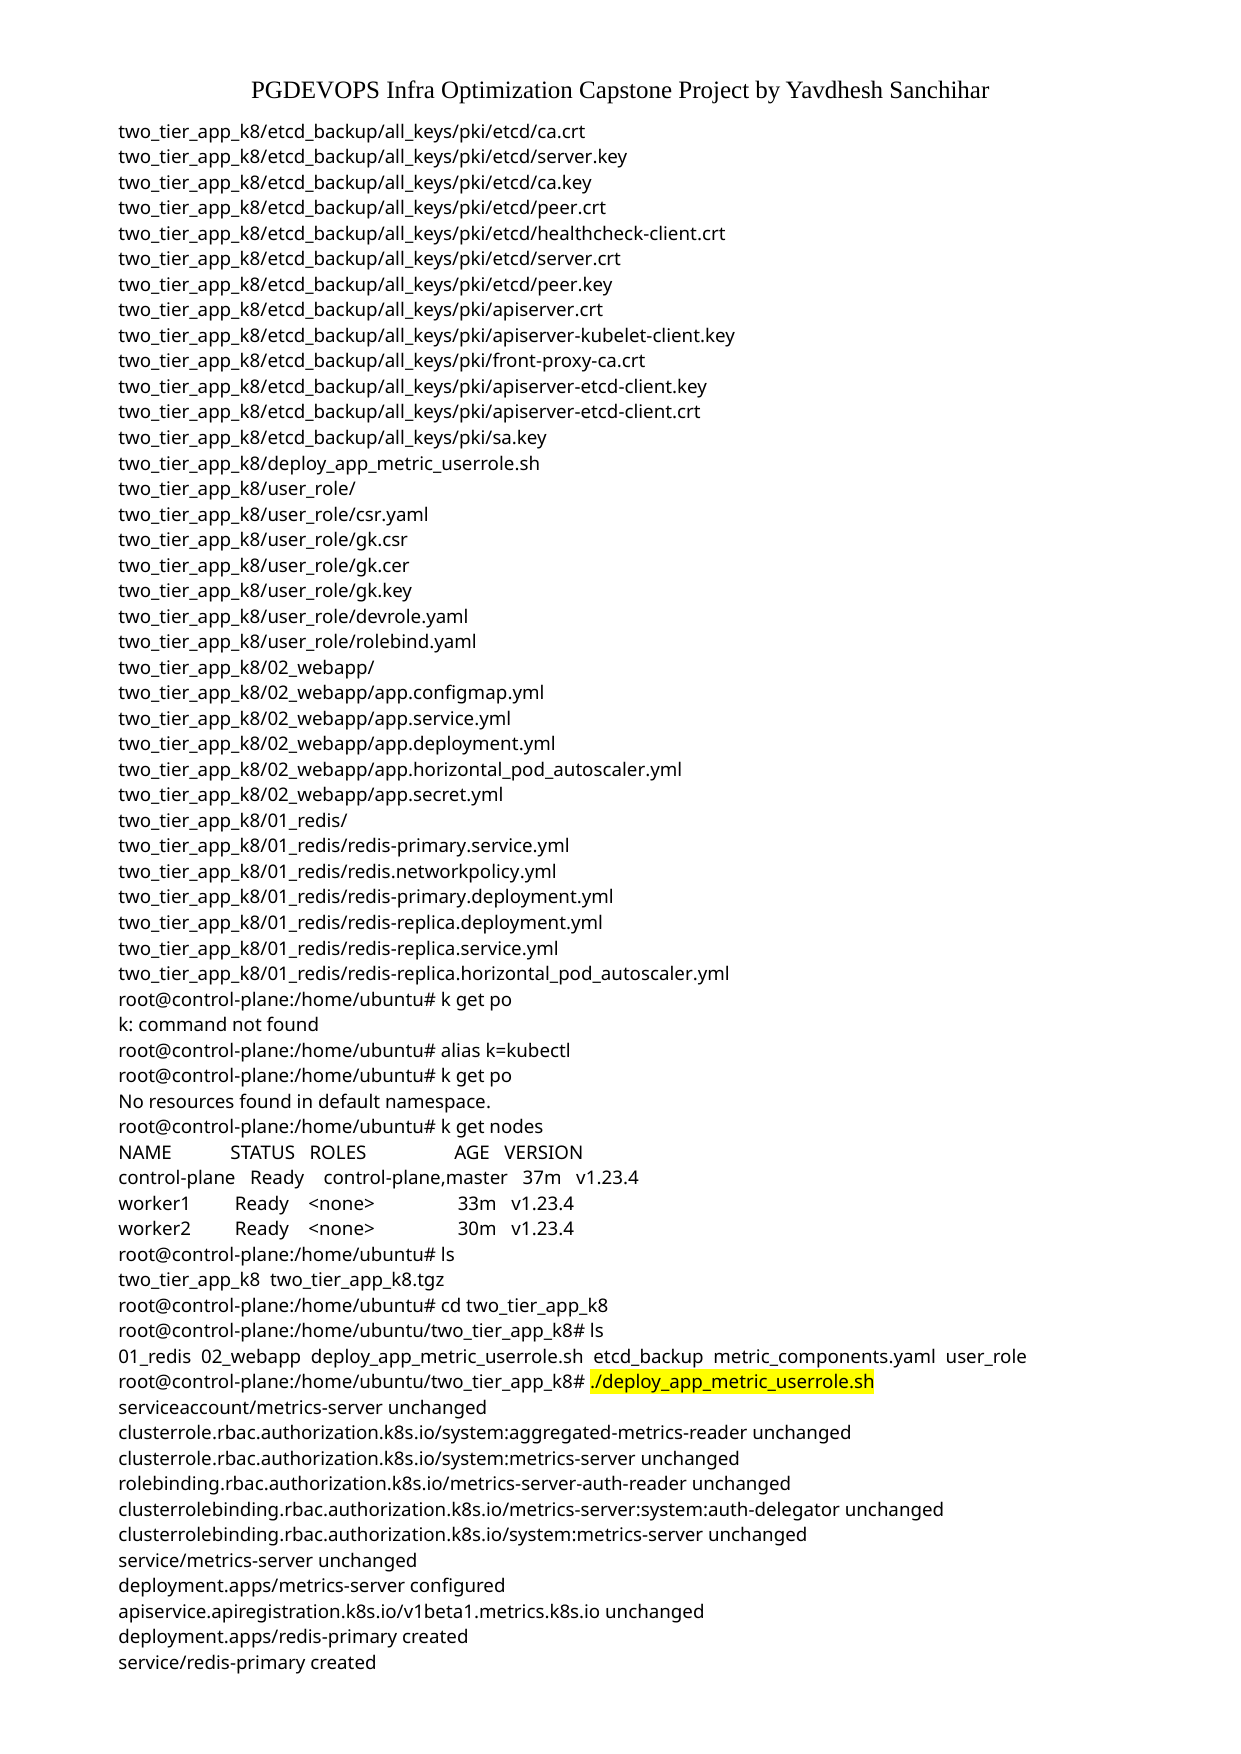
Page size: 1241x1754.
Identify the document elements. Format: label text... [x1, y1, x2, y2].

text root@control-plane:/home/ubuntu# cd two_tier_app_k8 [118, 1292, 1122, 1318]
text clusterrolebinding.rbac.authorization.k8s.io/system:metrics-server unchanged [118, 1522, 1122, 1547]
text two_tier_app_k8/etcd_backup/all_keys/pki/apiserver.crt [118, 297, 1122, 322]
text control-plane Ready control-plane,master 37m v1.23.4 [118, 1164, 1122, 1190]
text two_tier_app_k8/etcd_backup/all_keys/pki/sa.key [118, 424, 1122, 450]
text k: command not found [118, 1011, 1122, 1037]
text root@control-plane:/home/ubuntu# ls [118, 1241, 1122, 1267]
text two_tier_app_k8/user_role/gk.cer [118, 552, 1122, 577]
text two_tier_app_k8/etcd_backup/all_keys/pki/etcd/ca.crt [118, 118, 1122, 144]
text deployment.apps/redis-primary created [118, 1624, 1122, 1649]
text two_tier_app_k8/02_webapp/app.secret.yml [118, 782, 1122, 807]
text two_tier_app_k8/etcd_backup/all_keys/pki/etcd/peer.key [118, 271, 1122, 297]
text two_tier_app_k8/etcd_backup/all_keys/pki/etcd/healthcheck-client.crt [118, 220, 1122, 246]
text two_tier_app_k8/01_redis/redis-primary.service.yml [118, 833, 1122, 858]
text two_tier_app_k8/01_redis/redis.networkpolicy.yml [118, 858, 1122, 884]
text two_tier_app_k8/etcd_backup/all_keys/pki/apiserver-kubelet-client.key [118, 322, 1122, 348]
text root@control-plane:/home/ubuntu# alias k=kubectl [118, 1037, 1122, 1062]
text root@control-plane:/home/ubuntu/two_tier_app_k8# ./deploy_app_metric_userrole.sh [118, 1369, 1122, 1394]
text deployment.apps/metrics-server configured [118, 1573, 1122, 1598]
text 01_redis 02_webapp deploy_app_metric_userrole.sh etcd_backup metric_components.yaml user_role [118, 1343, 1122, 1369]
text worker1 Ready <none> 33m v1.23.4 [118, 1190, 1122, 1216]
text two_tier_app_k8/user_role/gk.key [118, 577, 1122, 603]
text two_tier_app_k8/01_redis/redis-primary.deployment.yml [118, 884, 1122, 909]
text two_tier_app_k8/01_redis/redis-replica.deployment.yml [118, 909, 1122, 935]
text serviceaccount/metrics-server unchanged [118, 1394, 1122, 1420]
text root@control-plane:/home/ubuntu# k get po [118, 1062, 1122, 1088]
text No resources found in default namespace. [118, 1088, 1122, 1113]
text two_tier_app_k8/01_redis/ [118, 807, 1122, 833]
text root@control-plane:/home/ubuntu# k get po [118, 986, 1122, 1011]
text clusterrole.rbac.authorization.k8s.io/system:metrics-server unchanged [118, 1445, 1122, 1471]
text two_tier_app_k8/02_webapp/app.deployment.yml [118, 731, 1122, 756]
text clusterrole.rbac.authorization.k8s.io/system:aggregated-metrics-reader unchanged [118, 1420, 1122, 1445]
text two_tier_app_k8/etcd_backup/all_keys/pki/apiserver-etcd-client.key [118, 373, 1122, 399]
text two_tier_app_k8/user_role/ [118, 475, 1122, 501]
text two_tier_app_k8/02_webapp/app.horizontal_pod_autoscaler.yml [118, 756, 1122, 782]
text service/metrics-server unchanged [118, 1547, 1122, 1573]
text two_tier_app_k8 two_tier_app_k8.tgz [118, 1267, 1122, 1292]
text root@control-plane:/home/ubuntu# k get nodes [118, 1113, 1122, 1139]
text two_tier_app_k8/user_role/csr.yaml [118, 501, 1122, 526]
text two_tier_app_k8/user_role/rolebind.yaml [118, 628, 1122, 654]
text two_tier_app_k8/etcd_backup/all_keys/pki/etcd/server.key [118, 144, 1122, 169]
text two_tier_app_k8/deploy_app_metric_userrole.sh [118, 450, 1122, 475]
text two_tier_app_k8/user_role/gk.csr [118, 526, 1122, 552]
text apiservice.apiregistration.k8s.io/v1beta1.metrics.k8s.io unchanged [118, 1598, 1122, 1624]
text service/redis-primary created [118, 1649, 1122, 1675]
text two_tier_app_k8/01_redis/redis-replica.horizontal_pod_autoscaler.yml [118, 960, 1122, 986]
text clusterrolebinding.rbac.authorization.k8s.io/metrics-server:system:auth-delegator unchanged [118, 1496, 1122, 1522]
text two_tier_app_k8/02_webapp/app.configmap.yml [118, 679, 1122, 705]
text two_tier_app_k8/etcd_backup/all_keys/pki/apiserver-etcd-client.crt [118, 399, 1122, 424]
text rolebinding.rbac.authorization.k8s.io/metrics-server-auth-reader unchanged [118, 1471, 1122, 1496]
text two_tier_app_k8/etcd_backup/all_keys/pki/etcd/peer.crt [118, 195, 1122, 220]
text two_tier_app_k8/user_role/devrole.yaml [118, 603, 1122, 628]
text root@control-plane:/home/ubuntu/two_tier_app_k8# ls [118, 1318, 1122, 1343]
text two_tier_app_k8/etcd_backup/all_keys/pki/front-proxy-ca.crt [118, 348, 1122, 373]
text two_tier_app_k8/02_webapp/ [118, 654, 1122, 679]
text NAME STATUS ROLES AGE VERSION [118, 1139, 1122, 1164]
text two_tier_app_k8/01_redis/redis-replica.service.yml [118, 935, 1122, 960]
text two_tier_app_k8/02_webapp/app.service.yml [118, 705, 1122, 731]
text worker2 Ready <none> 30m v1.23.4 [118, 1216, 1122, 1241]
text two_tier_app_k8/etcd_backup/all_keys/pki/etcd/ca.key [118, 169, 1122, 195]
text two_tier_app_k8/etcd_backup/all_keys/pki/etcd/server.crt [118, 246, 1122, 271]
